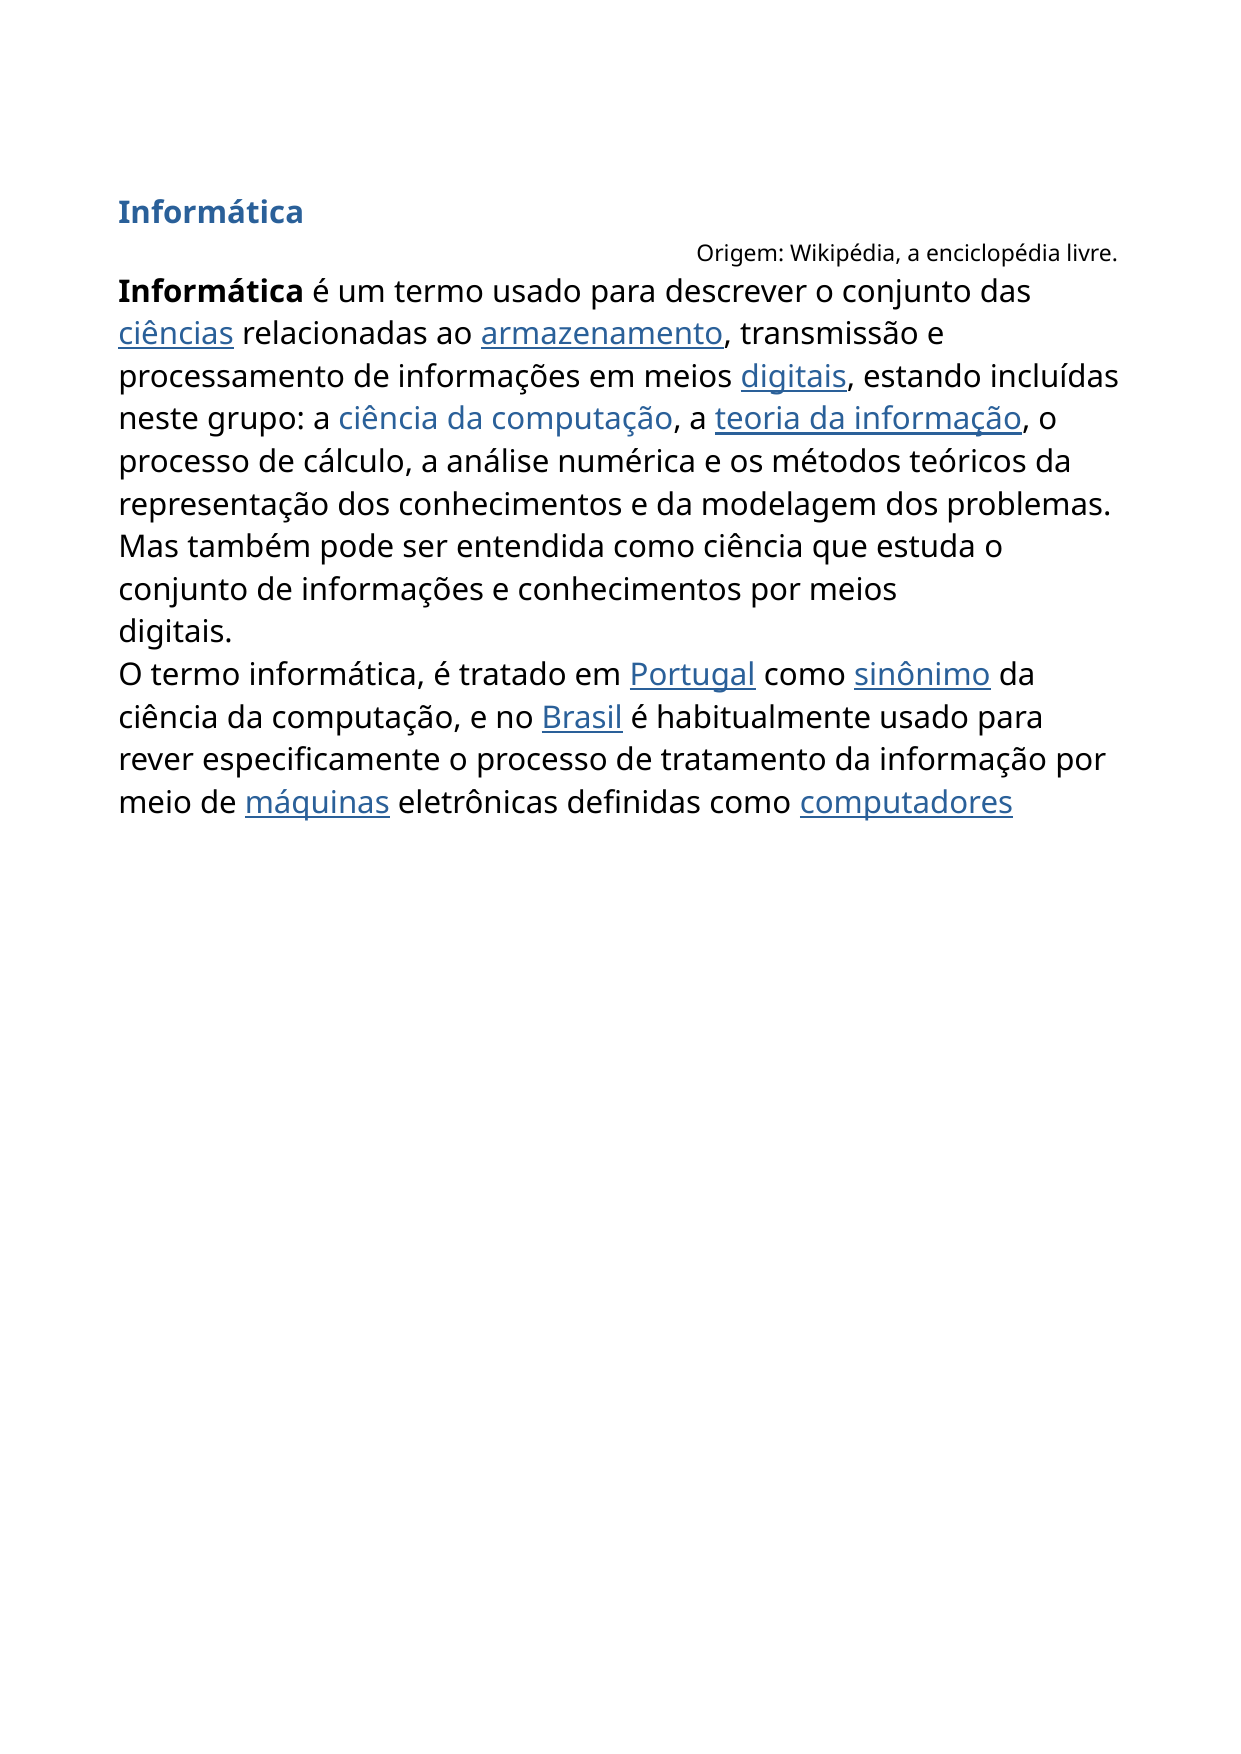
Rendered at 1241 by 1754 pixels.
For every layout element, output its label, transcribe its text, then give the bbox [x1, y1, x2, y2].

text digitais. [118, 609, 1122, 652]
text Informática Origem: Wikipédia, a enciclopédia livre. Informática é um termo usado para descrever o conjunto das ciências relacionadas ao armazenamento, transmissão e processamento de informações em meios digitais, estando incluídas neste grupo: a ciência da computação, a teoria da informação, o processo de cálculo, a análise numérica e os métodos teóricos da representação dos conhecimentos e da modelagem dos problemas. Mas também pode ser entendida como ciência que estuda o conjunto de informações e conhecimentos por meios [118, 118, 1122, 609]
text O termo informática, é tratado em Portugal como sinônimo da ciência da computação, e no Brasil é habitualmente usado para rever especificamente o processo de tratamento da informação por meio de máquinas eletrônicas definidas como computadores [118, 652, 1122, 822]
